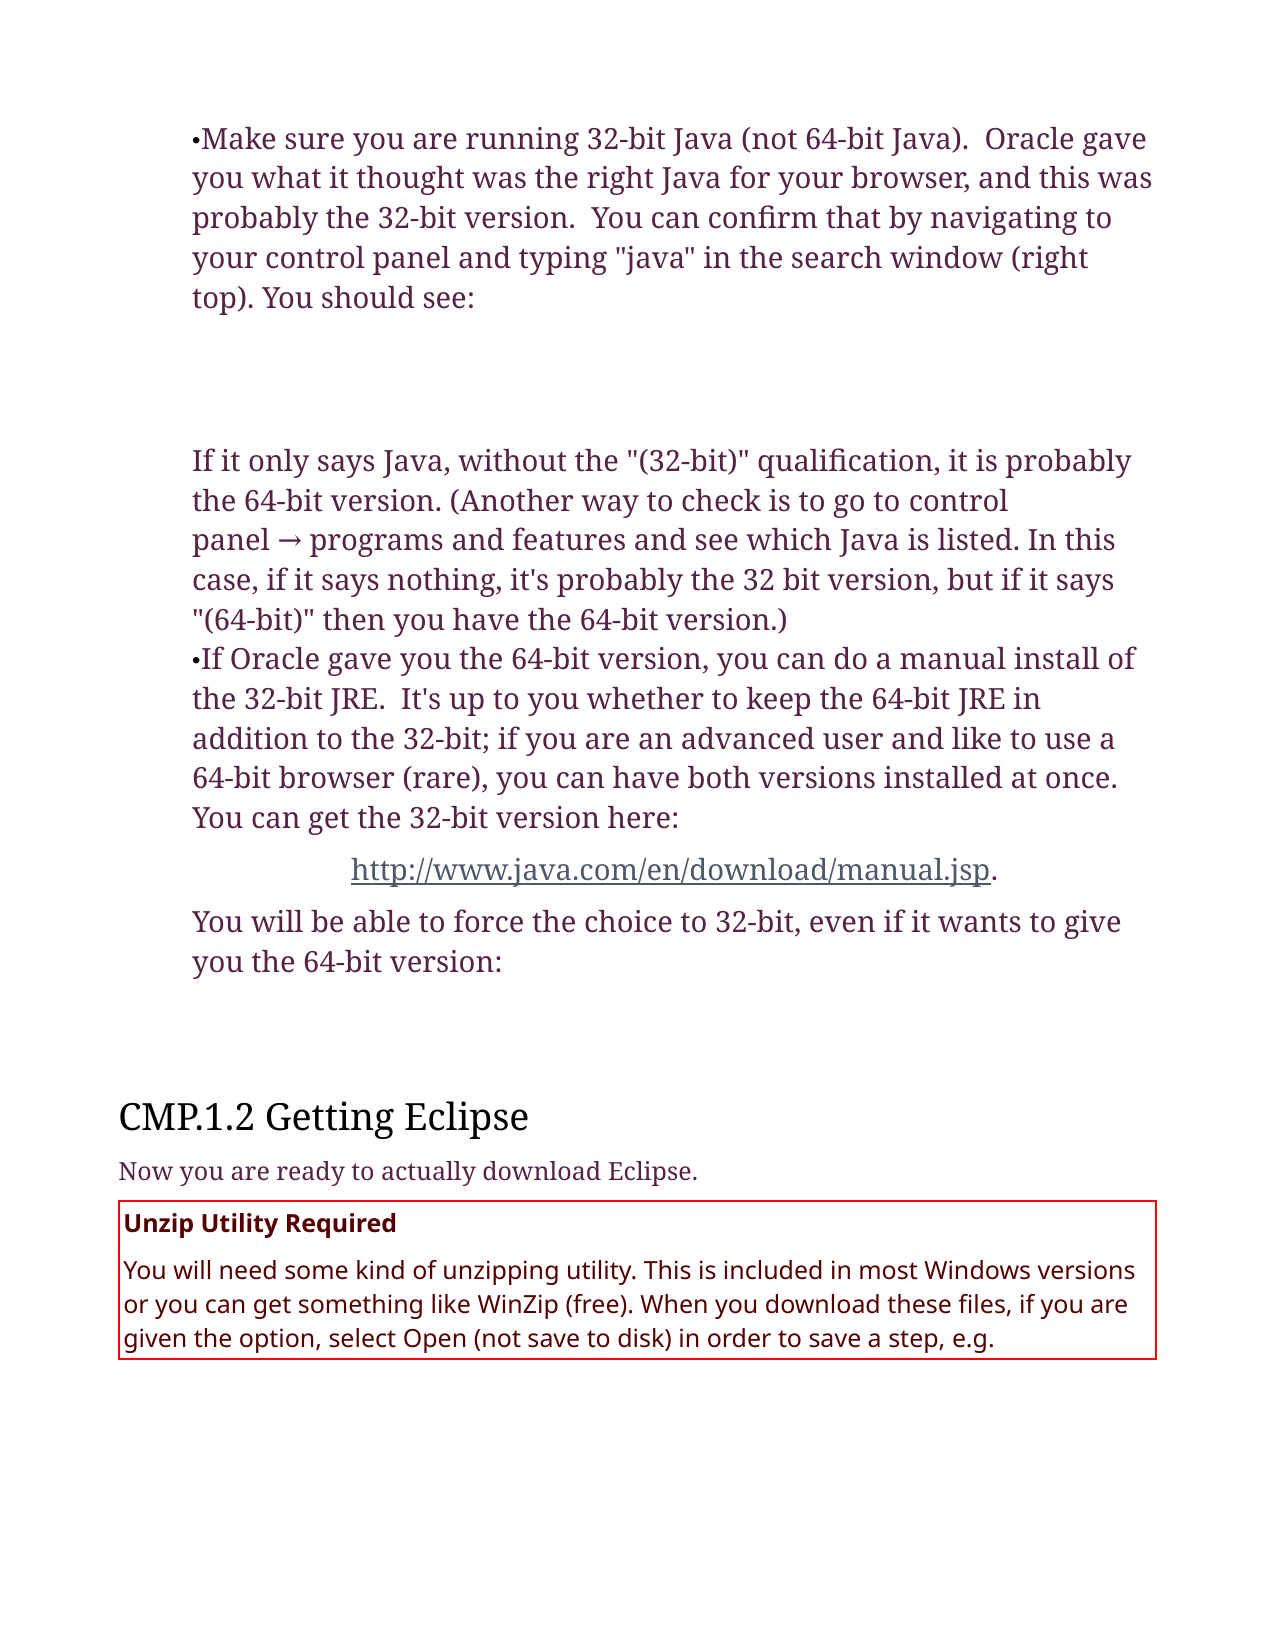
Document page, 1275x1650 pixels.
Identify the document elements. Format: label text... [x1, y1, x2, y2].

list Make sure you are running 32-bit Java (not 64-bit Java). Oracle gave you what it thought was the right Java for your browser, and this was probably the 32-bit version. You can confirm that by navigating to your control panel and typing "java" in the search window (right top). You should see: [118, 118, 1157, 317]
text Now you are ready to actually download Eclipse. [118, 1154, 1157, 1188]
list If Oracle gave you the 64-bit version, you can do a manual install of the 32-bit JRE. It's up to you whether to keep the 64-bit JRE in addition to the 32-bit; if you are an advanced user and like to use a 64-bit browser (rare), you can have both versions installed at once. You can get the 32-bit version here: [118, 639, 1157, 837]
subtitle CMP.1.2 Getting Eclipse [118, 1090, 1157, 1141]
list If it only says Java, without the "(32-bit)" qualification, it is probably the 64-bit version. (Another way to check is to go to control panel → programs and features and see which Java is listed. In this case, if it says nothing, it's probably the 32 bit version, but if it says "(64-bit)" then you have the 64-bit version.) [118, 401, 1157, 639]
text Unzip Utility Required [120, 1202, 1155, 1239]
list You will be able to force the choice to 32-bit, even if it wants to give you the 64-bit version: [118, 902, 1157, 981]
list http://www.java.com/en/download/manual.jsp. [118, 849, 1157, 889]
text You will need some kind of unzipping utility. This is included in most Windows versions or you can get something like WinZip (free). When you download these files, if you are given the option, select Open (not save to disk) in order to save a step, e.g. [120, 1247, 1155, 1358]
